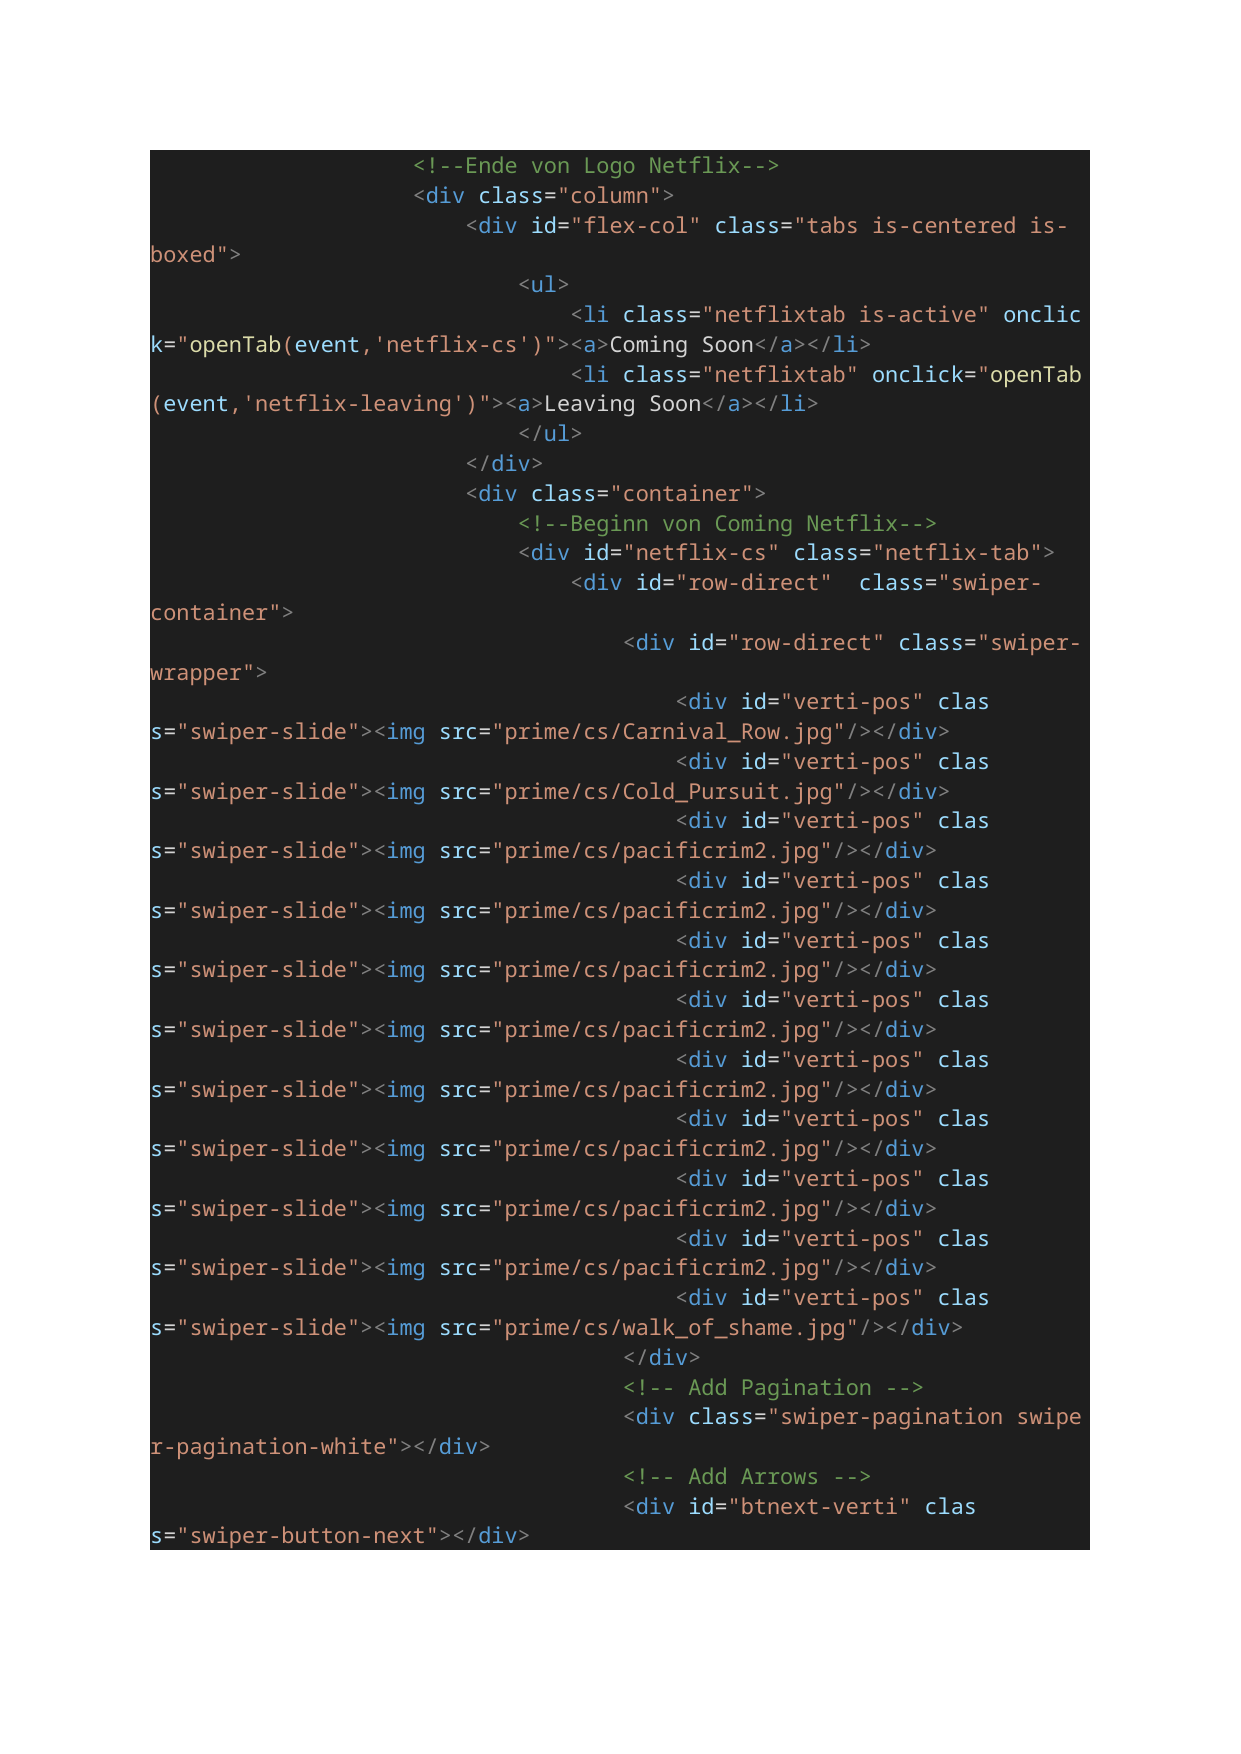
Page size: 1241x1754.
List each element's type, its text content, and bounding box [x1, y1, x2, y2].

text <li class="netflixtab is-active" onclick="openTab(event,'netflix-cs')"><a>Coming Soon</a></li> [150, 299, 1090, 358]
text <!-- Add Pagination --> [150, 1371, 1090, 1401]
text </div> [150, 1342, 1090, 1371]
text <div class="container"> [150, 478, 1090, 507]
text <li class="netflixtab" onclick="openTab(event,'netflix-leaving')"><a>Leaving Soon</a></li> [150, 358, 1090, 418]
text </ul> [150, 418, 1090, 448]
text <div id="flex-col" class="tabs is-centered is-boxed"> [150, 209, 1090, 269]
text <div id="verti-pos" class="swiper-slide"><img src="prime/cs/pacificrim2.jpg"/></div> [150, 984, 1090, 1044]
text <div class="column"> [150, 180, 1090, 209]
text <!--Beginn von Coming Netflix--> [150, 507, 1090, 537]
text <!-- Add Arrows --> [150, 1461, 1090, 1491]
text <div id="verti-pos" class="swiper-slide"><img src="prime/cs/pacificrim2.jpg"/></div> [150, 924, 1090, 984]
text </div> [150, 448, 1090, 478]
text <div id="netflix-cs" class="netflix-tab"> [150, 537, 1090, 567]
text <div id="verti-pos" class="swiper-slide"><img src="prime/cs/pacificrim2.jpg"/></div> [150, 1163, 1090, 1222]
text <div id="verti-pos" class="swiper-slide"><img src="prime/cs/pacificrim2.jpg"/></div> [150, 1103, 1090, 1163]
text <div class="swiper-pagination swiper-pagination-white"></div> [150, 1401, 1090, 1461]
text <div id="verti-pos" class="swiper-slide"><img src="prime/cs/Cold_Pursuit.jpg"/></div> [150, 746, 1090, 805]
text <div id="verti-pos" class="swiper-slide"><img src="prime/cs/pacificrim2.jpg"/></div> [150, 805, 1090, 865]
text <ul> [150, 269, 1090, 299]
text <!--Ende von Logo Netflix--> [150, 150, 1090, 180]
text <div id="row-direct" class="swiper-wrapper"> [150, 627, 1090, 686]
text <div id="row-direct" class="swiper-container"> [150, 567, 1090, 627]
text <div id="verti-pos" class="swiper-slide"><img src="prime/cs/pacificrim2.jpg"/></div> [150, 1044, 1090, 1103]
text <div id="verti-pos" class="swiper-slide"><img src="prime/cs/walk_of_shame.jpg"/></div> [150, 1282, 1090, 1342]
text <div id="btnext-verti" class="swiper-button-next"></div> [150, 1491, 1090, 1550]
text <div id="verti-pos" class="swiper-slide"><img src="prime/cs/Carnival_Row.jpg"/></div> [150, 686, 1090, 746]
text <div id="verti-pos" class="swiper-slide"><img src="prime/cs/pacificrim2.jpg"/></div> [150, 1222, 1090, 1282]
text <div id="verti-pos" class="swiper-slide"><img src="prime/cs/pacificrim2.jpg"/></div> [150, 865, 1090, 924]
